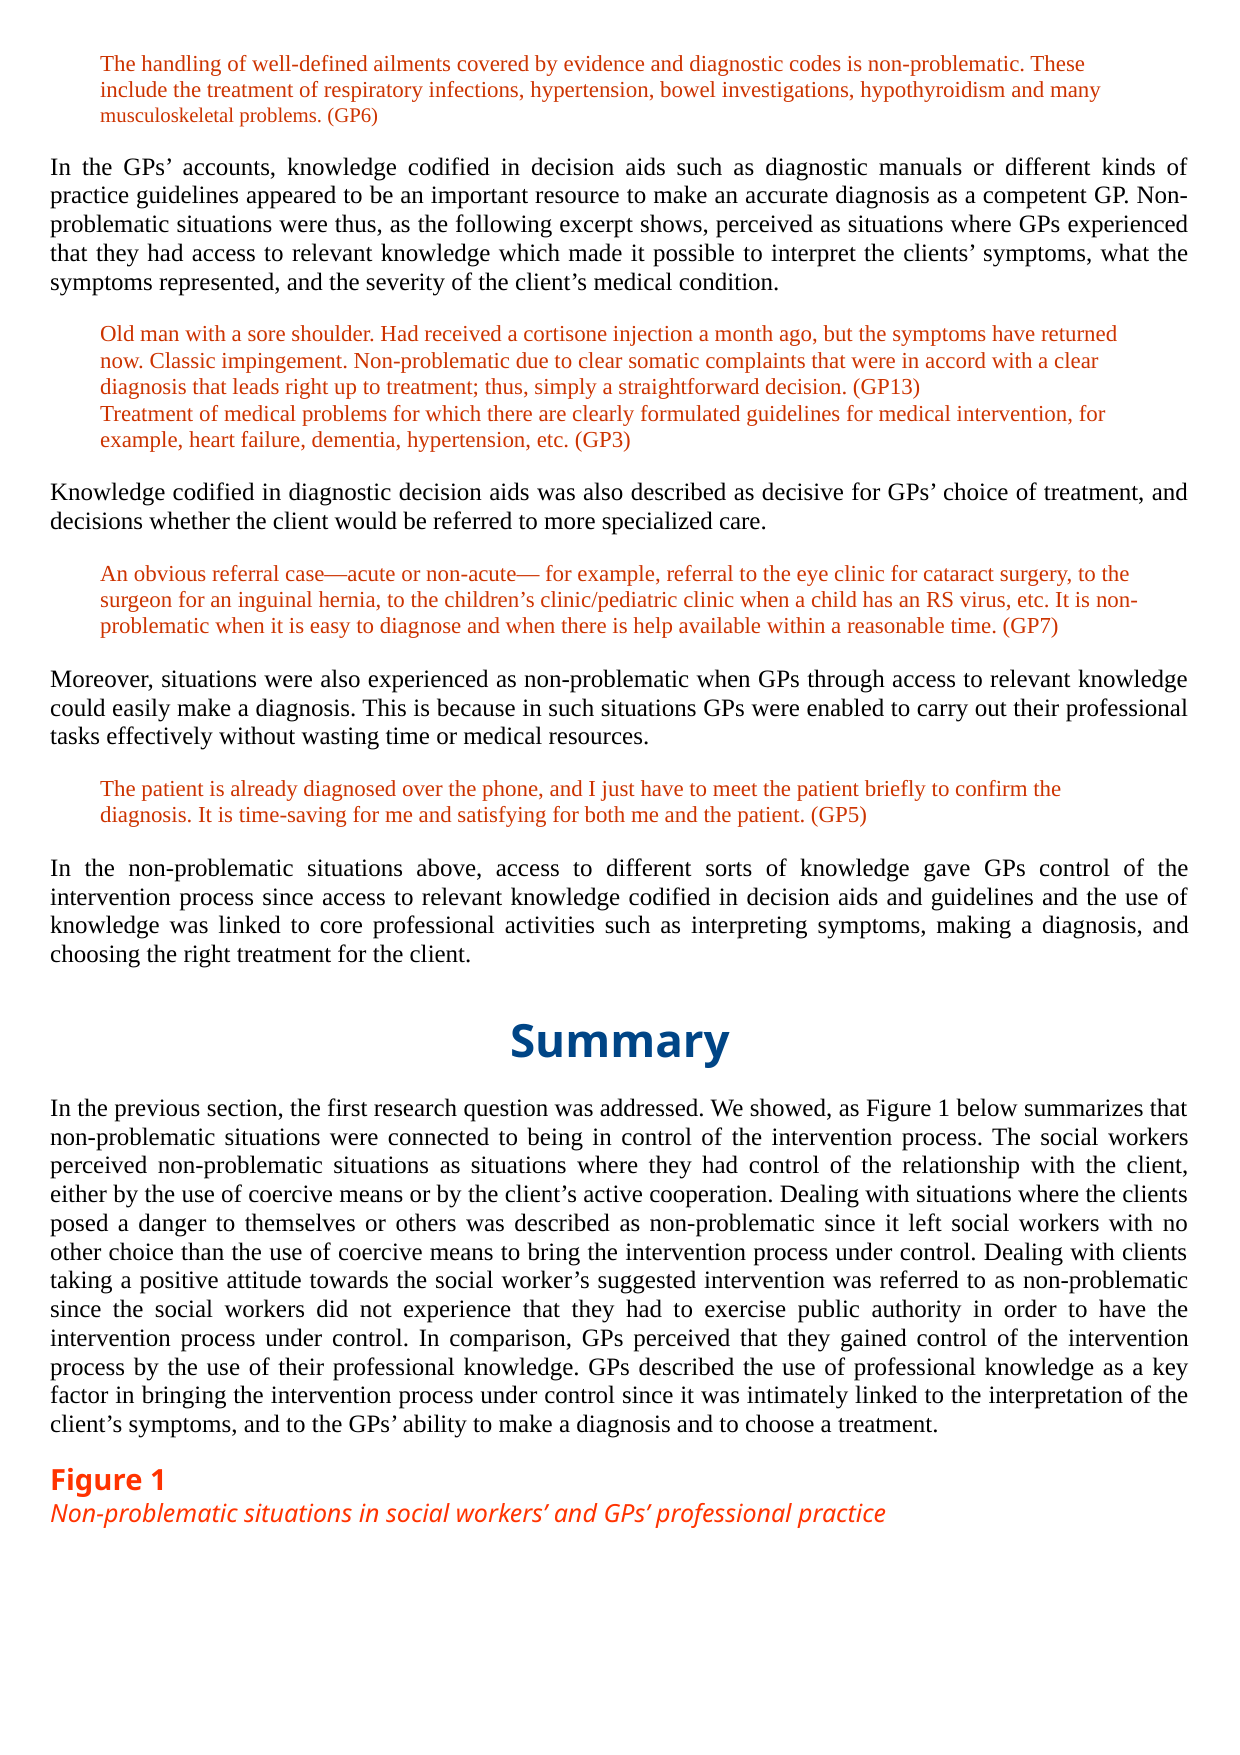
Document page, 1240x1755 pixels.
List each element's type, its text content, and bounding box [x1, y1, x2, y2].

text In the GPs’ accounts, knowledge codified in decision aids such as diagnostic manuals or different kinds of practice guidelines appeared to be an important resource to make an accurate diagnosis as a competent GP. Non-problematic situations were thus, as the following excerpt shows, perceived as situations where GPs experienced that they had access to relevant knowledge which made it possible to interpret the clients’ symptoms, what the symptoms represented, and the severity of the client’s medical condition. [50, 152, 1189, 296]
text Figure 1 [50, 1467, 1189, 1496]
text The handling of well-defined ailments covered by evidence and diagnostic codes is non-problematic. These include the treatment of respiratory infections, hypertension, bowel investigations, hypothyroidism and many musculoskeletal problems. (GP6) [100, 50, 1139, 127]
text Treatment of medical problems for which there are clearly formulated guidelines for medical intervention, for example, heart failure, dementia, hypertension, etc. (GP3) [100, 399, 1139, 452]
subtitle Summary [50, 1018, 1189, 1068]
text Non-problematic situations in social workers’ and GPs’ professional practice [50, 1496, 1189, 1530]
text In the non-problematic situations above, access to different sorts of knowledge gave GPs control of the intervention process since access to relevant knowledge codified in decision aids and guidelines and the use of knowledge was linked to core professional activities such as interpreting symptoms, making a diagnosis, and choosing the right treatment for the client. [50, 853, 1189, 968]
text Knowledge codified in diagnostic decision aids was also described as decisive for GPs’ choice of treatment, and decisions whether the client would be referred to more specialized care. [50, 477, 1189, 535]
text In the previous section, the first research question was addressed. We showed, as Figure 1 below summarizes that non-problematic situations were connected to being in control of the intervention process. The social workers perceived non-problematic situations as situations where they had control of the relationship with the client, either by the use of coercive means or by the client’s active cooperation. Dealing with situations where the clients posed a danger to themselves or others was described as non-problematic since it left social workers with no other choice than the use of coercive means to bring the intervention process under control. Dealing with clients taking a positive attitude towards the social worker’s suggested intervention was referred to as non-problematic since the social workers did not experience that they had to exercise public authority in order to have the intervention process under control. In comparison, GPs perceived that they gained control of the intervention process by the use of their professional knowledge. GPs described the use of professional knowledge as a key factor in bringing the intervention process under control since it was intimately linked to the interpretation of the client’s symptoms, and to the GPs’ ability to make a diagnosis and to choose a treatment. [50, 1093, 1189, 1438]
text Old man with a sore shoulder. Had received a cortisone injection a month ago, but the symptoms have returned now. Classic impingement. Non-problematic due to clear somatic complaints that were in accord with a clear diagnosis that leads right up to treatment; thus, simply a straightforward decision. (GP13) [100, 321, 1139, 399]
text Moreover, situations were also experienced as non-problematic when GPs through access to relevant knowledge could easily make a diagnosis. This is because in such situations GPs were enabled to carry out their professional tasks effectively without wasting time or medical resources. [50, 664, 1189, 750]
text An obvious referral case—acute or non-acute— for example, referral to the eye clinic for cataract surgery, to the surgeon for an inguinal hernia, to the children’s clinic/pediatric clinic when a child has an RS virus, etc. It is non-problematic when it is easy to diagnose and when there is help available within a reasonable time. (GP7) [100, 560, 1139, 639]
text The patient is already diagnosed over the phone, and I just have to meet the patient briefly to confirm the diagnosis. It is time-saving for me and satisfying for both me and the patient. (GP5) [100, 775, 1139, 828]
